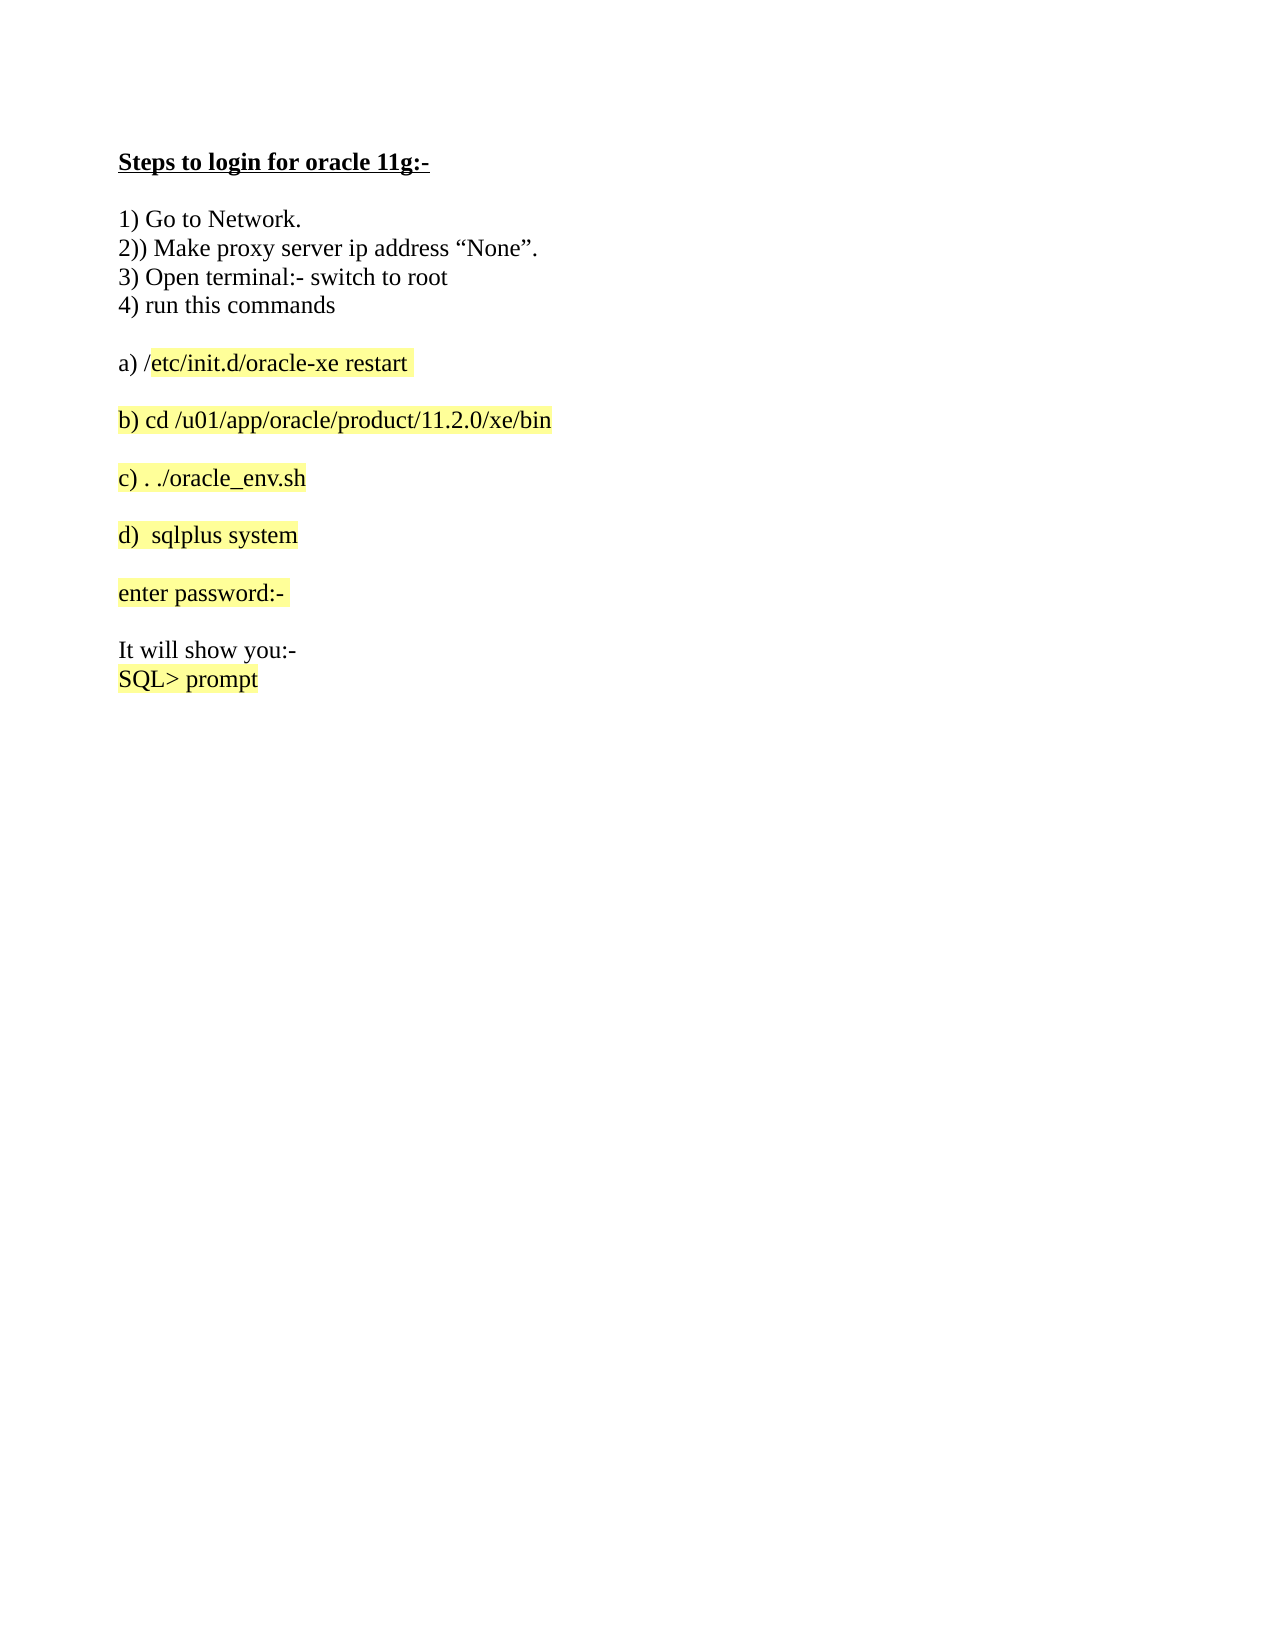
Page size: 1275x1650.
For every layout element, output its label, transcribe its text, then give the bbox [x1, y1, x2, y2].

text enter password:- [118, 578, 1157, 607]
text b) cd /u01/app/oracle/product/11.2.0/xe/bin [118, 406, 1157, 434]
text a) /etc/init.d/oracle-xe restart [118, 348, 1157, 377]
text It will show you:- [118, 636, 1157, 664]
text 3) Open terminal:- switch to root [118, 262, 1157, 291]
text Steps to login for oracle 11g:- [118, 147, 1157, 176]
text d) sqlplus system [118, 521, 1157, 549]
text c) . ./oracle_env.sh [118, 463, 1157, 492]
text 4) run this commands [118, 291, 1157, 319]
text 2)) Make proxy server ip address “None”. [118, 233, 1157, 262]
text 1) Go to Network. [118, 204, 1157, 233]
text SQL> prompt [118, 664, 1157, 693]
